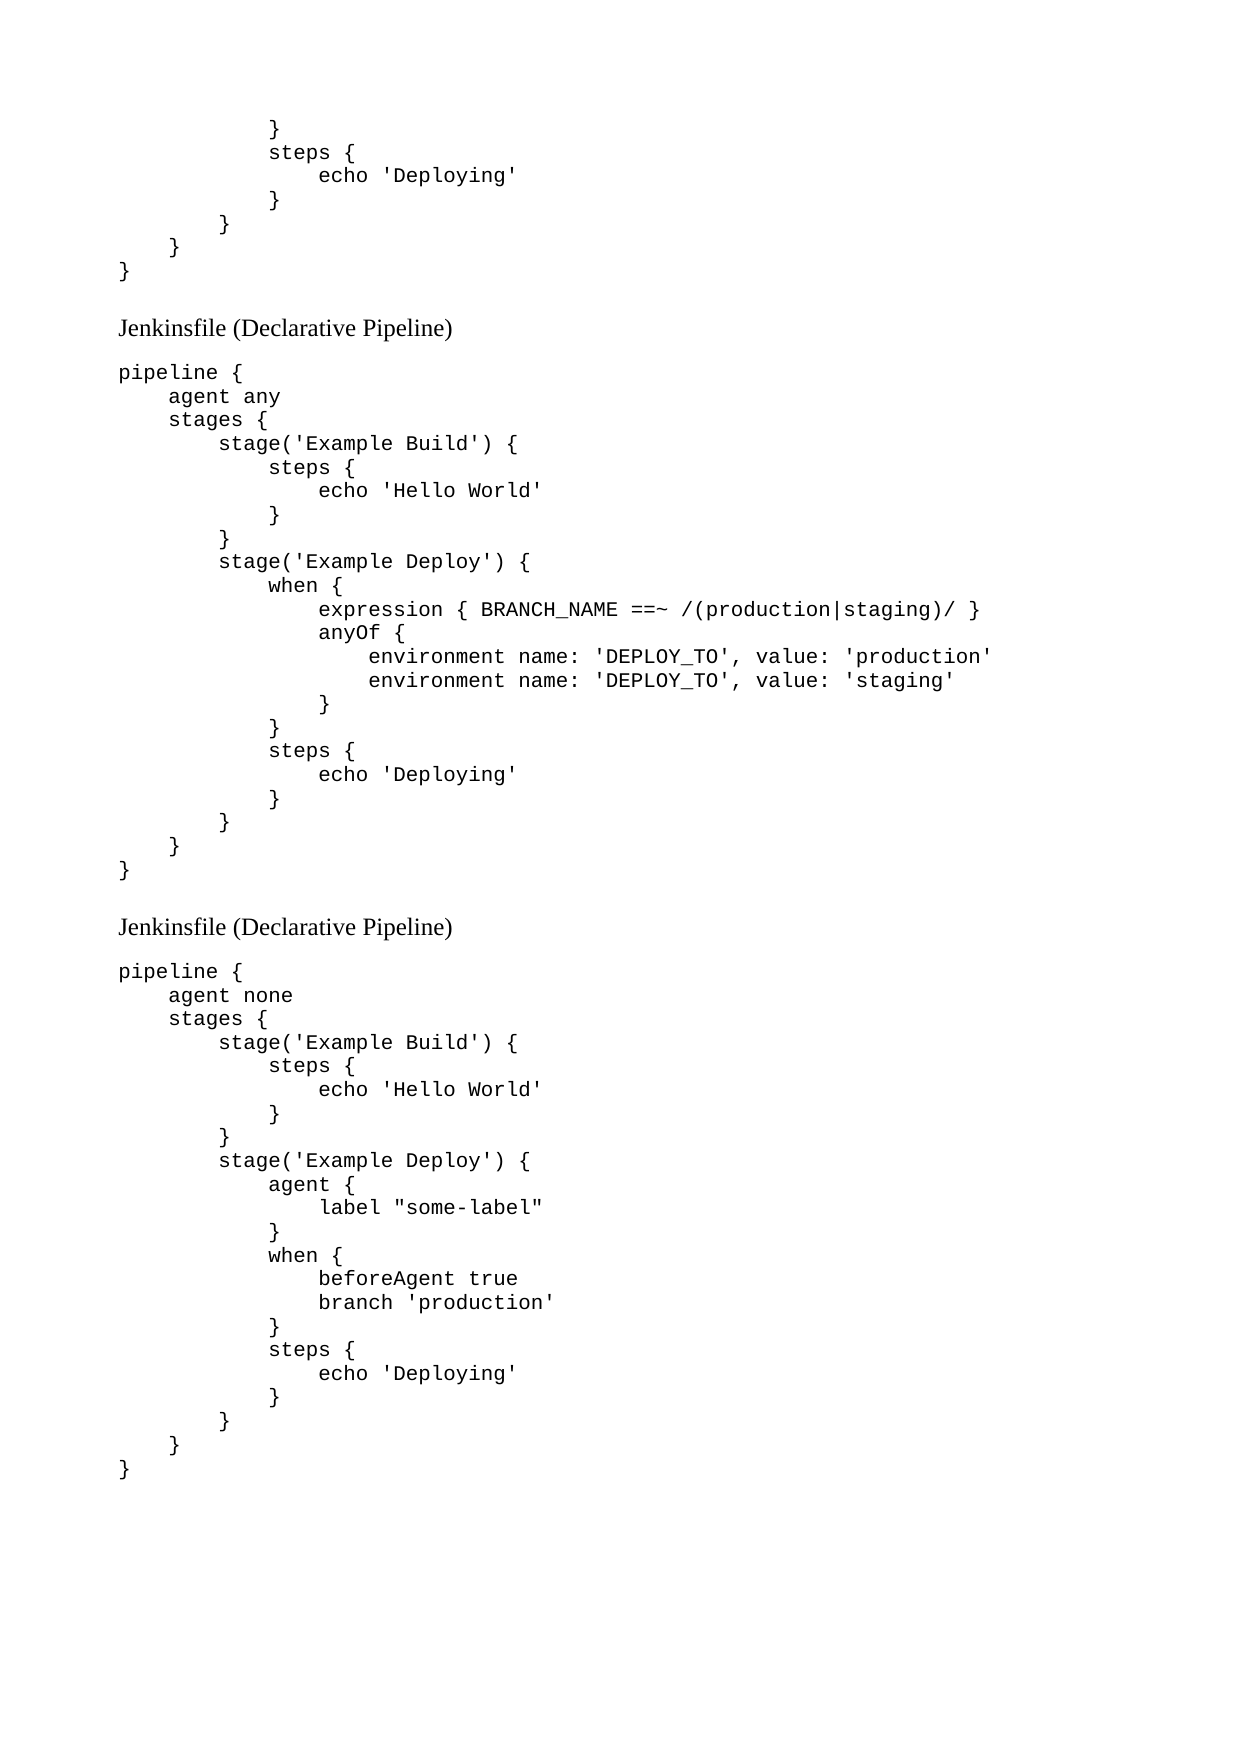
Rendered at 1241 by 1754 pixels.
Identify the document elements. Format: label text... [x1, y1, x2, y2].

text beforeAgent true [118, 1268, 1122, 1292]
text agent none [118, 984, 1122, 1008]
text } [118, 1410, 1122, 1434]
text } [118, 189, 1122, 213]
text steps { [118, 142, 1122, 165]
text } [118, 788, 1122, 811]
text agent any [118, 386, 1122, 409]
text } [118, 260, 1122, 284]
text } [118, 693, 1122, 717]
text } [118, 528, 1122, 551]
text anyOf { [118, 622, 1122, 646]
text } [118, 213, 1122, 236]
text pipeline { [118, 961, 1122, 984]
text stage('Example Deploy') { [118, 1150, 1122, 1174]
text when { [118, 575, 1122, 599]
text } [118, 811, 1122, 835]
text environment name: 'DEPLOY_TO', value: 'production' [118, 646, 1122, 669]
text } [118, 1434, 1122, 1457]
text steps { [118, 741, 1122, 764]
text label "some-label" [118, 1197, 1122, 1221]
text } [118, 1316, 1122, 1339]
text } [118, 1126, 1122, 1150]
text branch 'production' [118, 1292, 1122, 1316]
text echo 'Hello World' [118, 480, 1122, 504]
text } [118, 859, 1122, 882]
text echo 'Deploying' [118, 165, 1122, 189]
text } [118, 717, 1122, 741]
text environment name: 'DEPLOY_TO', value: 'staging' [118, 669, 1122, 693]
text steps { [118, 457, 1122, 480]
text } [118, 236, 1122, 260]
text stages { [118, 409, 1122, 433]
text echo 'Deploying' [118, 764, 1122, 788]
text echo 'Deploying' [118, 1363, 1122, 1387]
text stage('Example Build') { [118, 433, 1122, 457]
text } [118, 504, 1122, 528]
text Jenkinsfile (Declarative Pipeline) [118, 313, 1122, 342]
text steps { [118, 1056, 1122, 1079]
text when { [118, 1245, 1122, 1268]
text echo 'Hello World' [118, 1079, 1122, 1103]
text expression { BRANCH_NAME ==~ /(production|staging)/ } [118, 599, 1122, 622]
text stages { [118, 1008, 1122, 1032]
text agent { [118, 1174, 1122, 1197]
text stage('Example Build') { [118, 1032, 1122, 1056]
text steps { [118, 1339, 1122, 1363]
text pipeline { [118, 362, 1122, 386]
text stage('Example Deploy') { [118, 551, 1122, 575]
text } [118, 118, 1122, 142]
text } [118, 1221, 1122, 1245]
text } [118, 1103, 1122, 1126]
text Jenkinsfile (Declarative Pipeline) [118, 912, 1122, 941]
text } [118, 835, 1122, 859]
text } [118, 1387, 1122, 1410]
text } [118, 1457, 1122, 1481]
